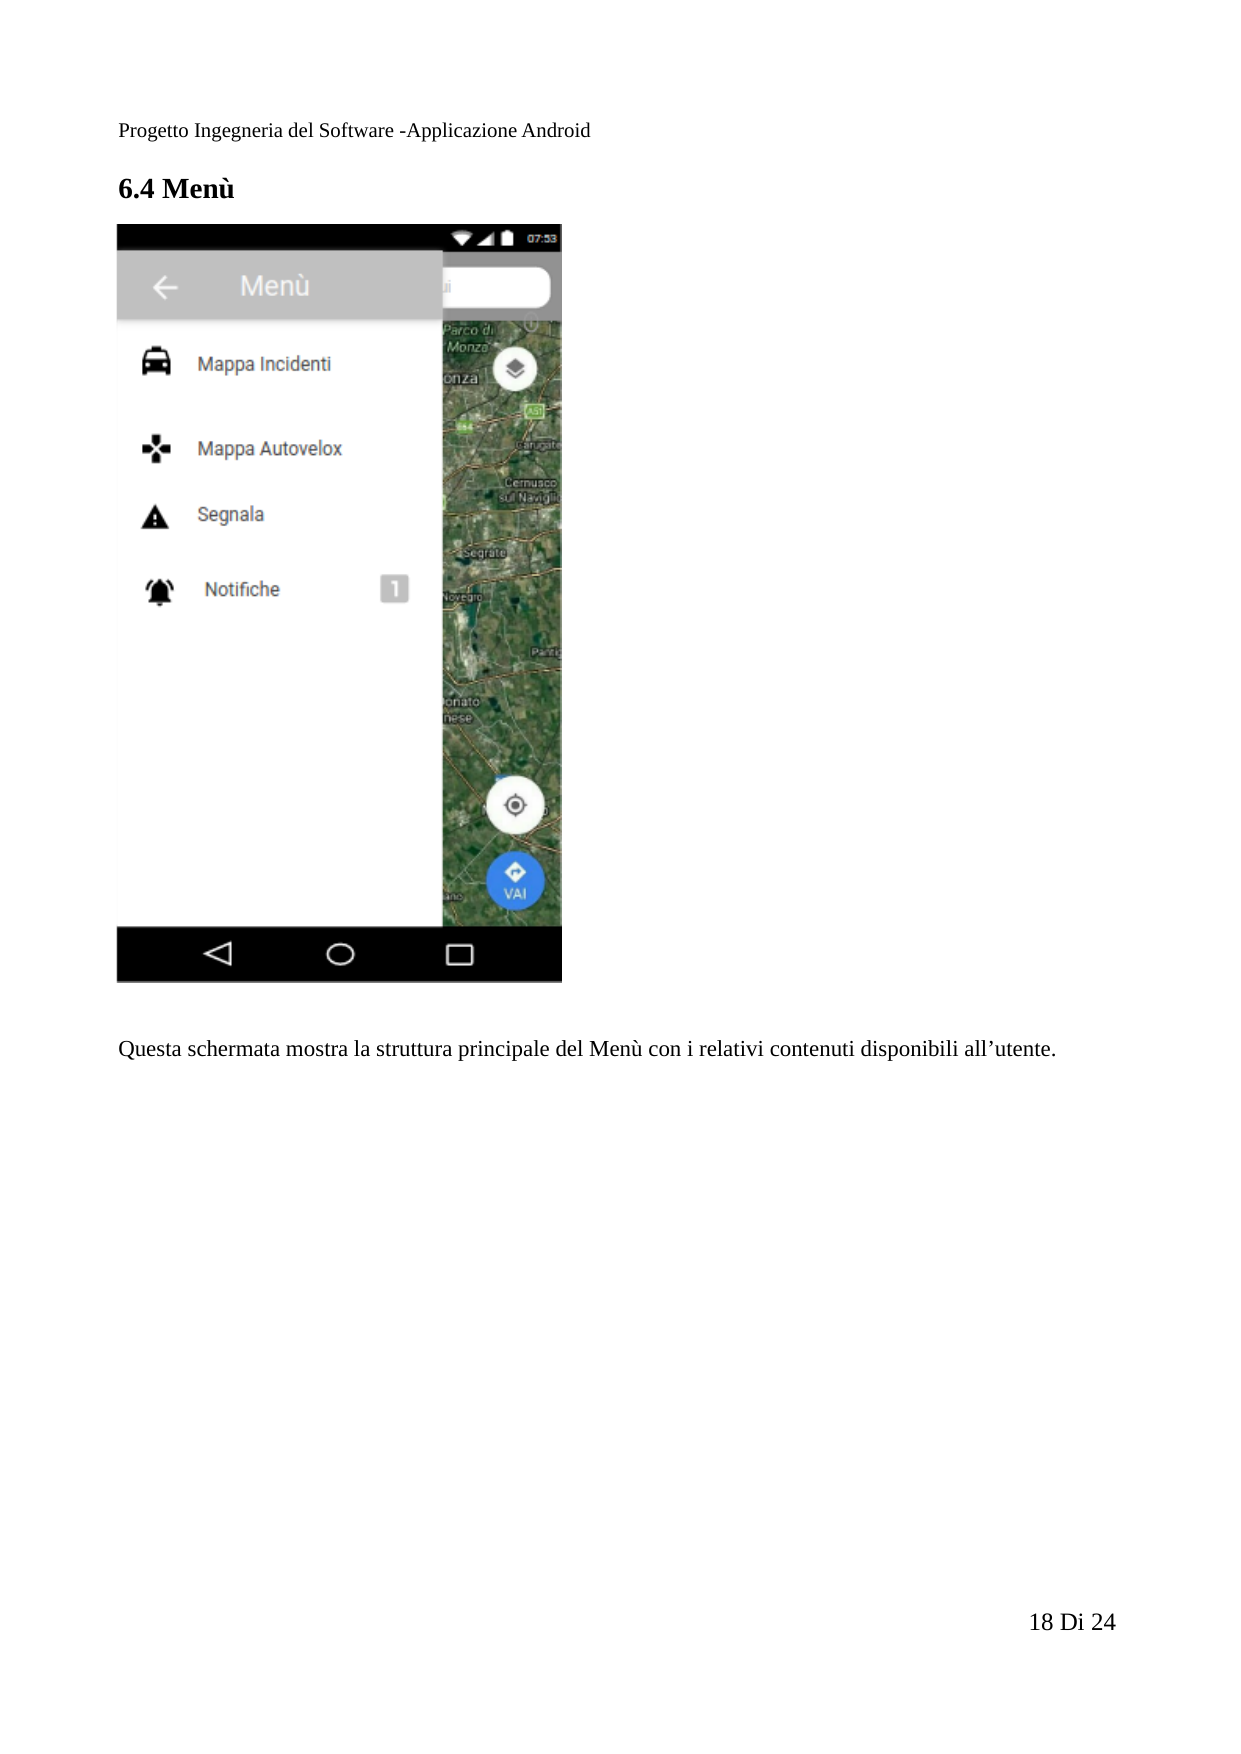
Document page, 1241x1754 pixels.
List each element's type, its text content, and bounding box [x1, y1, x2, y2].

text Questa schermata mostra la struttura principale del Menù con i relativi contenuti disponibili all’utente. [118, 1035, 1122, 1062]
subtitle 6.4 Menù [118, 172, 1122, 205]
picture [116, 224, 562, 983]
